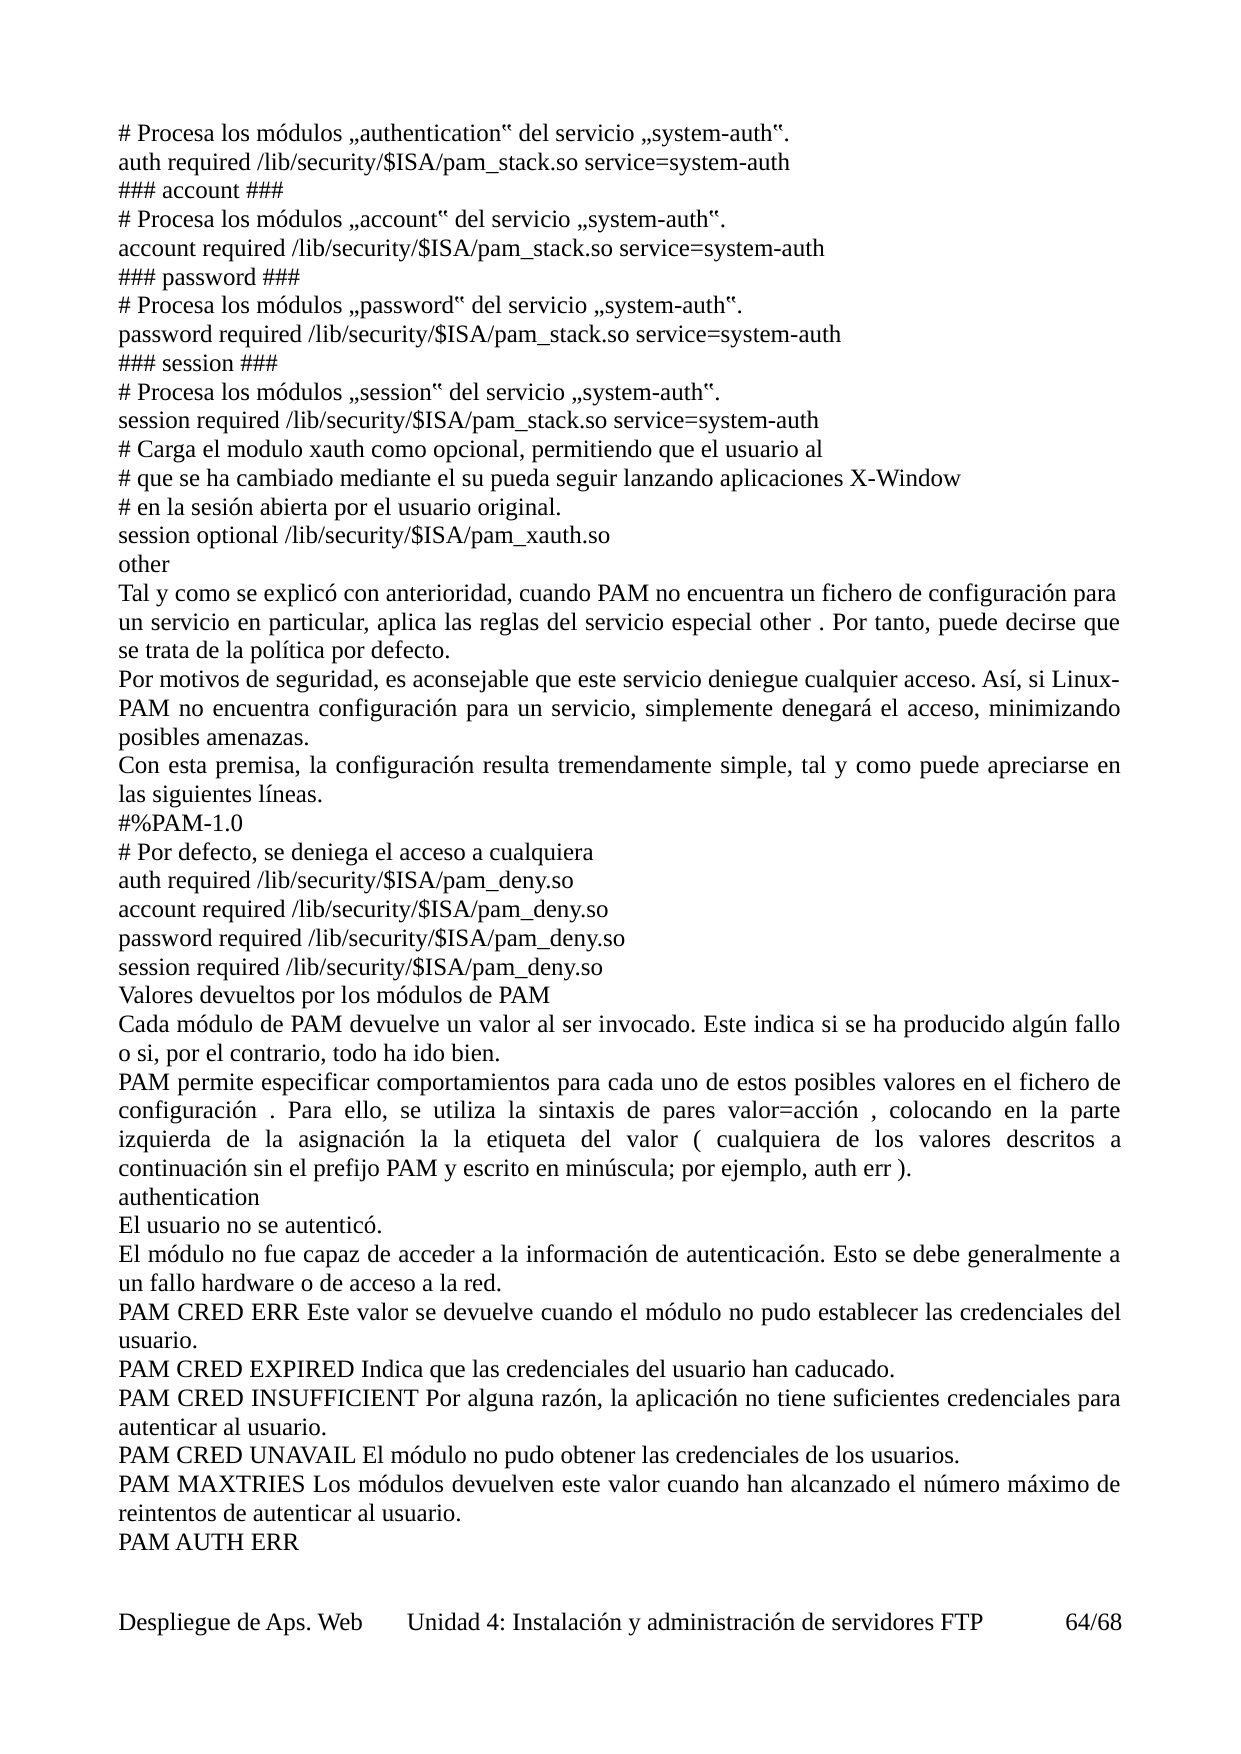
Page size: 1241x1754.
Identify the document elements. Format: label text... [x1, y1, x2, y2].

text auth required /lib/security/$ISA/pam_stack.so service=system-auth [118, 147, 1122, 176]
text El módulo no fue capaz de acceder a la información de autenticación. Esto se debe generalmente a un fallo hardware o de acceso a la red. [118, 1239, 1122, 1297]
text PAM permite especificar comportamientos para cada uno de estos posibles valores en el fichero de configuración . Para ello, se utiliza la sintaxis de pares valor=acción , colocando en la parte izquierda de la asignación la la etiqueta del valor ( cualquiera de los valores descritos a continuación sin el prefijo PAM y escrito en minúscula; por ejemplo, auth err ). [118, 1067, 1122, 1182]
text Cada módulo de PAM devuelve un valor al ser invocado. Este indica si se ha producido algún fallo o si, por el contrario, todo ha ido bien. [118, 1009, 1122, 1067]
text # en la sesión abierta por el usuario original. [118, 492, 1122, 521]
text session required /lib/security/$ISA/pam_deny.so [118, 952, 1122, 981]
text PAM CRED INSUFFICIENT Por alguna razón, la aplicación no tiene suficientes credenciales para autenticar al usuario. [118, 1383, 1122, 1441]
text authentication [118, 1182, 1122, 1211]
text PAM CRED ERR Este valor se devuelve cuando el módulo no pudo establecer las credenciales del usuario. [118, 1297, 1122, 1354]
text account required /lib/security/$ISA/pam_stack.so service=system-auth [118, 233, 1122, 262]
text # que se ha cambiado mediante el su pueda seguir lanzando aplicaciones X-Window [118, 463, 1122, 492]
text PAM CRED EXPIRED Indica que las credenciales del usuario han caducado. [118, 1354, 1122, 1383]
text ### password ### [118, 262, 1122, 291]
text session optional /lib/security/$ISA/pam_xauth.so [118, 521, 1122, 549]
text PAM MAXTRIES Los módulos devuelven este valor cuando han alcanzado el número máximo de reintentos de autenticar al usuario. [118, 1469, 1122, 1527]
text session required /lib/security/$ISA/pam_stack.so service=system-auth [118, 406, 1122, 434]
text # Procesa los módulos „authentication‟ del servicio „system-auth‟. [118, 118, 1122, 147]
text # Carga el modulo xauth como opcional, permitiendo que el usuario al [118, 434, 1122, 463]
text account required /lib/security/$ISA/pam_deny.so [118, 894, 1122, 923]
text un servicio en particular, aplica las reglas del servicio especial other . Por tanto, puede decirse que se trata de la política por defecto. [118, 607, 1122, 664]
text password required /lib/security/$ISA/pam_stack.so service=system-auth [118, 319, 1122, 348]
text Valores devueltos por los módulos de PAM [118, 981, 1122, 1009]
text El usuario no se autenticó. [118, 1211, 1122, 1239]
text Por motivos de seguridad, es aconsejable que este servicio deniegue cualquier acceso. Así, si Linux- [118, 664, 1122, 693]
text ### account ### [118, 176, 1122, 204]
text # Procesa los módulos „password‟ del servicio „system-auth‟. [118, 291, 1122, 319]
text PAM no encuentra configuración para un servicio, simplemente denegará el acceso, minimizando posibles amenazas. [118, 693, 1122, 751]
text Con esta premisa, la configuración resulta tremendamente simple, tal y como puede apreciarse en las siguientes líneas. [118, 751, 1122, 808]
text PAM CRED UNAVAIL El módulo no pudo obtener las credenciales de los usuarios. [118, 1441, 1122, 1469]
text other [118, 549, 1122, 578]
text Tal y como se explicó con anterioridad, cuando PAM no encuentra un fichero de configuración para [118, 578, 1122, 607]
text #%PAM-1.0 [118, 808, 1122, 837]
text auth required /lib/security/$ISA/pam_deny.so [118, 866, 1122, 894]
text # Procesa los módulos „account‟ del servicio „system-auth‟. [118, 204, 1122, 233]
text # Procesa los módulos „session‟ del servicio „system-auth‟. [118, 377, 1122, 406]
text # Por defecto, se deniega el acceso a cualquiera [118, 837, 1122, 866]
text password required /lib/security/$ISA/pam_deny.so [118, 923, 1122, 952]
text PAM AUTH ERR [118, 1527, 1122, 1556]
text ### session ### [118, 348, 1122, 377]
